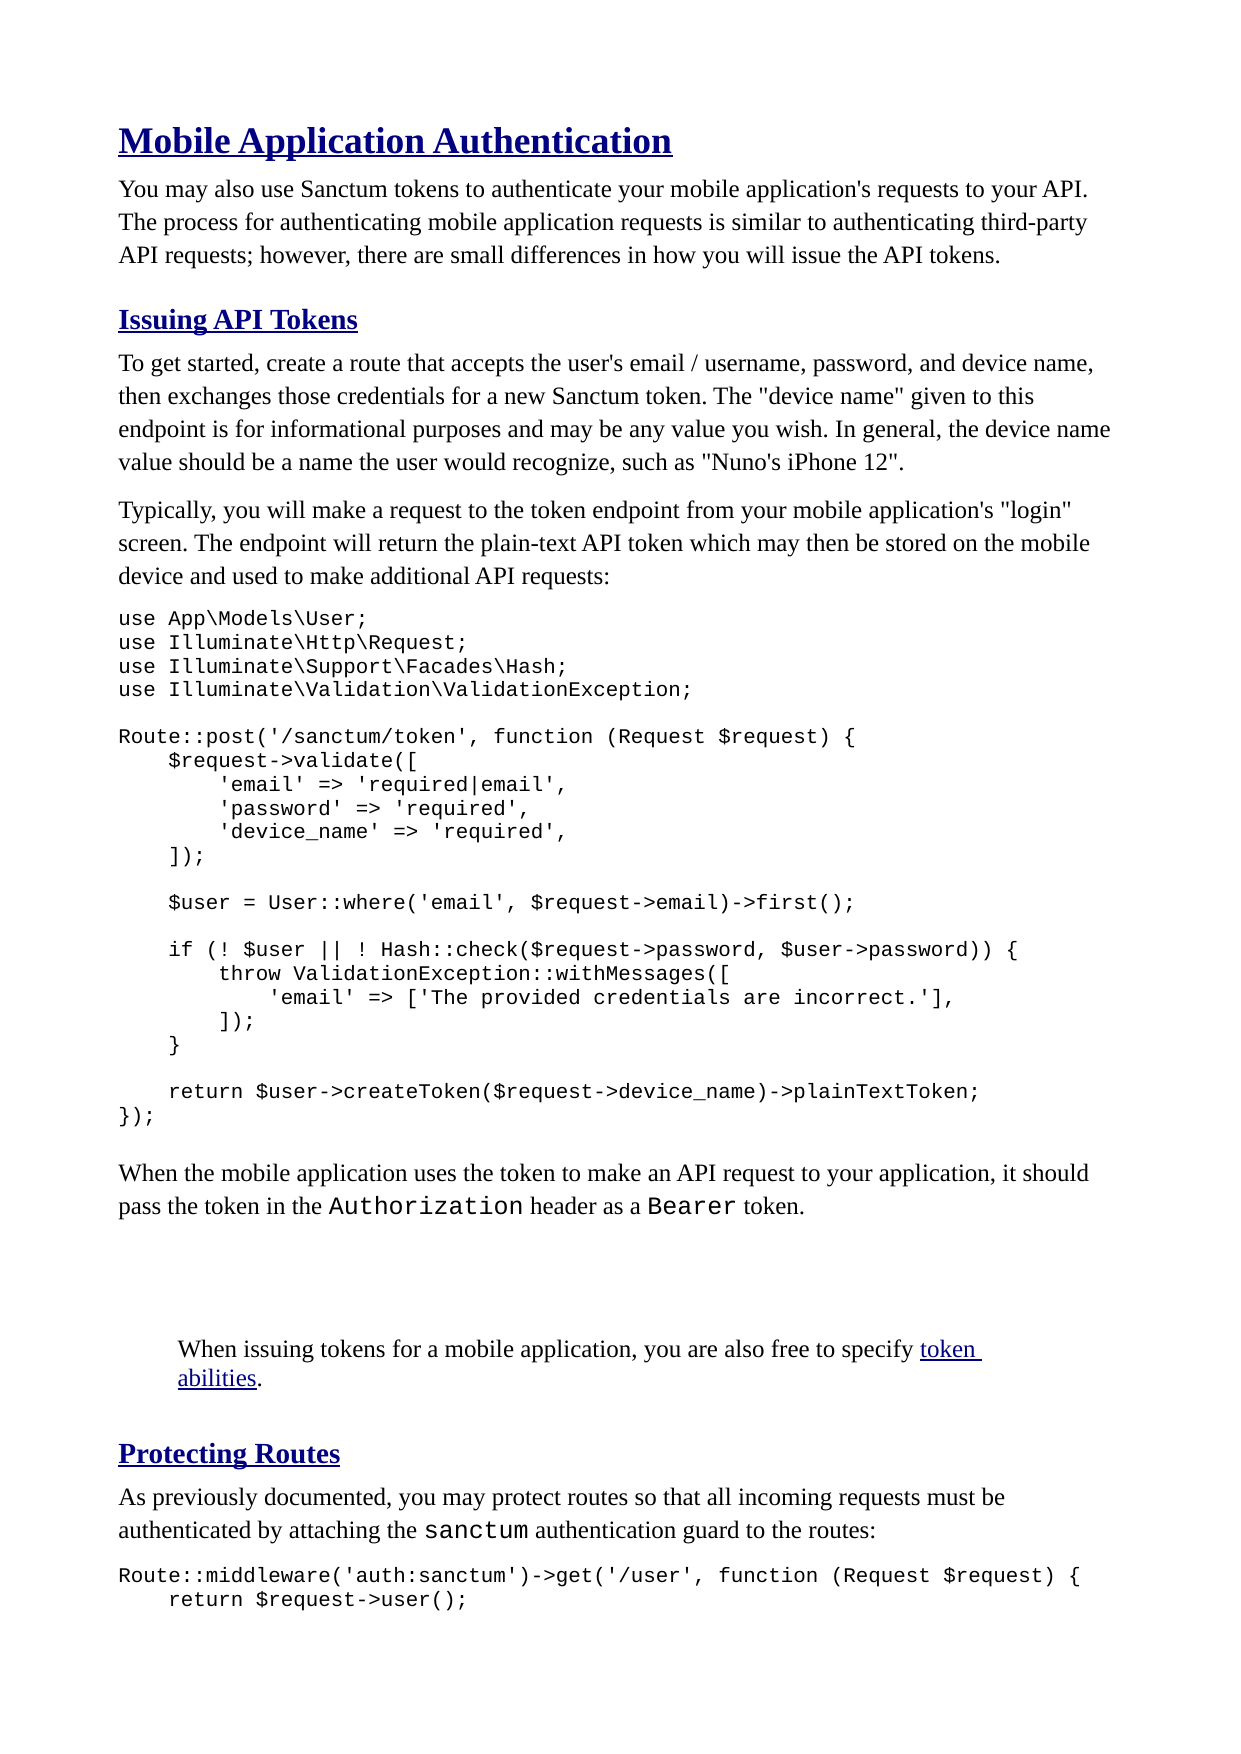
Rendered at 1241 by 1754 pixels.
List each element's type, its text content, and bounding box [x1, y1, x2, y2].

text Route::middleware('auth:sanctum')->get('/user', function (Request $request) { [118, 1565, 1122, 1589]
text ]); [118, 1010, 1122, 1034]
text $request->validate([ [118, 750, 1122, 774]
text Typically, you will make a request to the token endpoint from your mobile application's "login" screen. The endpoint will return the plain-text API token which may then be stored on the mobile device and used to make additional API requests: [118, 495, 1122, 589]
text ]); [118, 845, 1122, 868]
text To get started, create a route that accepts the user's email / username, password, and device name, then exchanges those credentials for a new Sanctum token. The "device name" given to this endpoint is for informational purposes and may be any value you wish. In general, the device name value should be a name the user would recognize, such as "Nuno's iPhone 12". [118, 348, 1122, 476]
text Route::post('/sanctum/token', function (Request $request) { [118, 727, 1122, 750]
text 'device_name' => 'required', [118, 821, 1122, 845]
text When the mobile application uses the token to make an API request to your application, it should pass the token in the Authorization header as a Bearer token. [118, 1158, 1122, 1222]
text return $user->createToken($request->device_name)->plainTextToken; [118, 1081, 1122, 1105]
text use Illuminate\Http\Request; [118, 632, 1122, 656]
subtitle Issuing API Tokens [118, 302, 1122, 336]
text When issuing tokens for a mobile application, you are also free to specify token abilities. [177, 1334, 1063, 1392]
text $user = User::where('email', $request->email)->first(); [118, 892, 1122, 916]
text use Illuminate\Support\Facades\Hash; [118, 656, 1122, 679]
text As previously documented, you may protect routes so that all incoming requests must be authenticated by attaching the sanctum authentication guard to the routes: [118, 1482, 1122, 1546]
text 'email' => 'required|email', [118, 774, 1122, 797]
text 'email' => ['The provided credentials are incorrect.'], [118, 987, 1122, 1010]
text if (! $user || ! Hash::check($request->password, $user->password)) { [118, 939, 1122, 963]
subtitle Protecting Routes [118, 1436, 1122, 1470]
text throw ValidationException::withMessages([ [118, 963, 1122, 987]
text } [118, 1034, 1122, 1058]
text 'password' => 'required', [118, 797, 1122, 821]
text }); [118, 1105, 1122, 1128]
text use App\Models\User; [118, 608, 1122, 632]
subtitle Mobile Application Authentication [118, 118, 1122, 161]
text use Illuminate\Validation\ValidationException; [118, 679, 1122, 703]
text You may also use Sanctum tokens to authenticate your mobile application's requests to your API. The process for authenticating mobile application requests is similar to authenticating third-party API requests; however, there are small differences in how you will issue the API tokens. [118, 174, 1122, 268]
text return $request->user(); [118, 1589, 1122, 1612]
